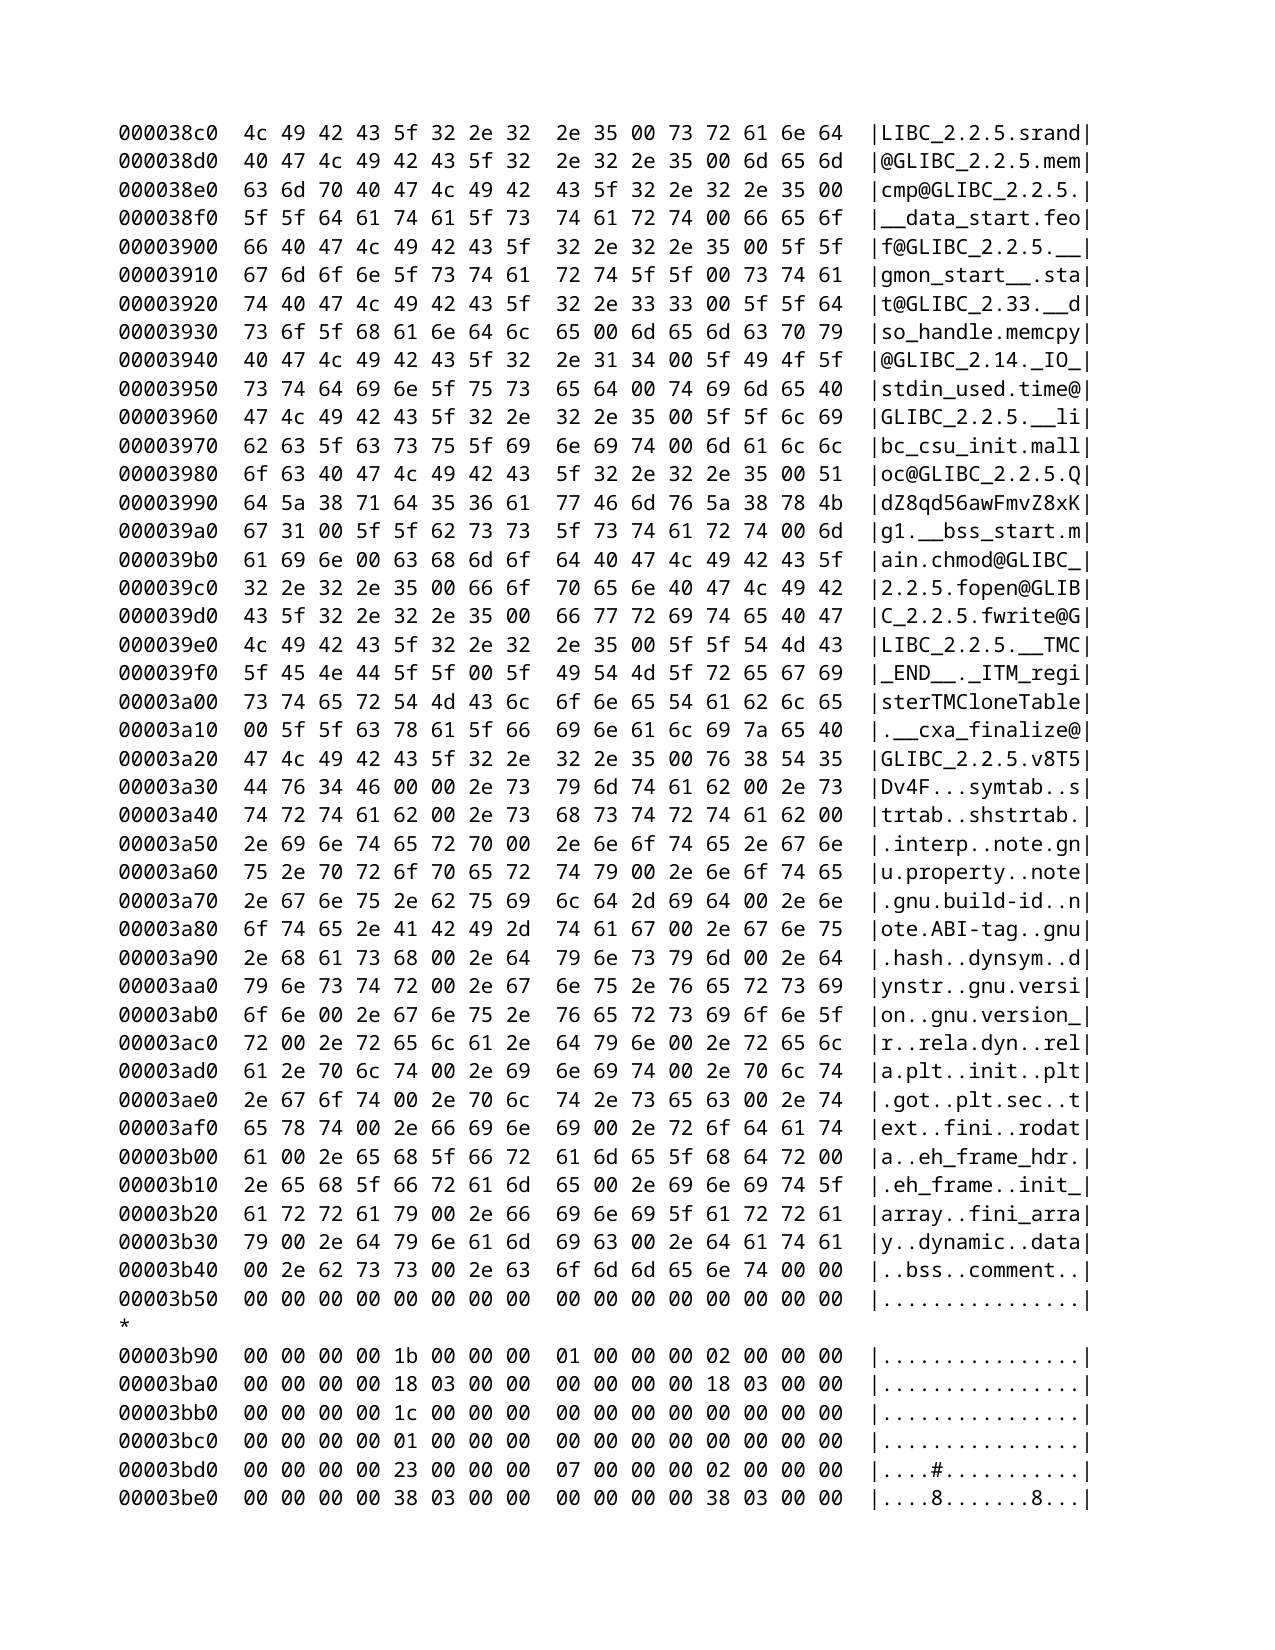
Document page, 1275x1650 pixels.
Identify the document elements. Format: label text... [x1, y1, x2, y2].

text 00003bb0 00 00 00 00 1c 00 00 00 00 00 00 00 00 00 00 00 |................| [118, 1398, 1157, 1426]
text 00003900 66 40 47 4c 49 42 43 5f 32 2e 32 2e 35 00 5f 5f |f@GLIBC_2.2.5.__| [118, 232, 1157, 260]
text 00003a50 2e 69 6e 74 65 72 70 00 2e 6e 6f 74 65 2e 67 6e |.interp..note.gn| [118, 829, 1157, 857]
text 00003a80 6f 74 65 2e 41 42 49 2d 74 61 67 00 2e 67 6e 75 |ote.ABI-tag..gnu| [118, 914, 1157, 943]
text 000038d0 40 47 4c 49 42 43 5f 32 2e 32 2e 35 00 6d 65 6d |@GLIBC_2.2.5.mem| [118, 147, 1157, 175]
text 00003af0 65 78 74 00 2e 66 69 6e 69 00 2e 72 6f 64 61 74 |ext..fini..rodat| [118, 1113, 1157, 1142]
text 00003b00 61 00 2e 65 68 5f 66 72 61 6d 65 5f 68 64 72 00 |a..eh_frame_hdr.| [118, 1142, 1157, 1170]
text 000039f0 5f 45 4e 44 5f 5f 00 5f 49 54 4d 5f 72 65 67 69 |_END__._ITM_regi| [118, 658, 1157, 687]
text 00003980 6f 63 40 47 4c 49 42 43 5f 32 2e 32 2e 35 00 51 |oc@GLIBC_2.2.5.Q| [118, 459, 1157, 488]
text 00003a30 44 76 34 46 00 00 2e 73 79 6d 74 61 62 00 2e 73 |Dv4F...symtab..s| [118, 772, 1157, 801]
text 000038f0 5f 5f 64 61 74 61 5f 73 74 61 72 74 00 66 65 6f |__data_start.feo| [118, 203, 1157, 232]
text 00003b50 00 00 00 00 00 00 00 00 00 00 00 00 00 00 00 00 |................| [118, 1284, 1157, 1312]
text 00003b30 79 00 2e 64 79 6e 61 6d 69 63 00 2e 64 61 74 61 |y..dynamic..data| [118, 1227, 1157, 1256]
text 00003bd0 00 00 00 00 23 00 00 00 07 00 00 00 02 00 00 00 |....#...........| [118, 1455, 1157, 1483]
text 00003ae0 2e 67 6f 74 00 2e 70 6c 74 2e 73 65 63 00 2e 74 |.got..plt.sec..t| [118, 1085, 1157, 1113]
text 00003ba0 00 00 00 00 18 03 00 00 00 00 00 00 18 03 00 00 |................| [118, 1369, 1157, 1398]
text 00003990 64 5a 38 71 64 35 36 61 77 46 6d 76 5a 38 78 4b |dZ8qd56awFmvZ8xK| [118, 488, 1157, 516]
text 00003940 40 47 4c 49 42 43 5f 32 2e 31 34 00 5f 49 4f 5f |@GLIBC_2.14._IO_| [118, 346, 1157, 374]
text 00003950 73 74 64 69 6e 5f 75 73 65 64 00 74 69 6d 65 40 |stdin_used.time@| [118, 374, 1157, 402]
text 00003ad0 61 2e 70 6c 74 00 2e 69 6e 69 74 00 2e 70 6c 74 |a.plt..init..plt| [118, 1057, 1157, 1085]
text 000039a0 67 31 00 5f 5f 62 73 73 5f 73 74 61 72 74 00 6d |g1.__bss_start.m| [118, 516, 1157, 545]
text 00003960 47 4c 49 42 43 5f 32 2e 32 2e 35 00 5f 5f 6c 69 |GLIBC_2.2.5.__li| [118, 402, 1157, 431]
text 00003920 74 40 47 4c 49 42 43 5f 32 2e 33 33 00 5f 5f 64 |t@GLIBC_2.33.__d| [118, 289, 1157, 317]
text 000039d0 43 5f 32 2e 32 2e 35 00 66 77 72 69 74 65 40 47 |C_2.2.5.fwrite@G| [118, 602, 1157, 630]
text 00003a20 47 4c 49 42 43 5f 32 2e 32 2e 35 00 76 38 54 35 |GLIBC_2.2.5.v8T5| [118, 744, 1157, 772]
text 00003910 67 6d 6f 6e 5f 73 74 61 72 74 5f 5f 00 73 74 61 |gmon_start__.sta| [118, 260, 1157, 289]
text 00003be0 00 00 00 00 38 03 00 00 00 00 00 00 38 03 00 00 |....8.......8...| [118, 1483, 1157, 1512]
text 000038e0 63 6d 70 40 47 4c 49 42 43 5f 32 2e 32 2e 35 00 |cmp@GLIBC_2.2.5.| [118, 175, 1157, 203]
text 00003ac0 72 00 2e 72 65 6c 61 2e 64 79 6e 00 2e 72 65 6c |r..rela.dyn..rel| [118, 1028, 1157, 1057]
text 00003bc0 00 00 00 00 01 00 00 00 00 00 00 00 00 00 00 00 |................| [118, 1426, 1157, 1455]
text 00003a60 75 2e 70 72 6f 70 65 72 74 79 00 2e 6e 6f 74 65 |u.property..note| [118, 857, 1157, 886]
text 00003970 62 63 5f 63 73 75 5f 69 6e 69 74 00 6d 61 6c 6c |bc_csu_init.mall| [118, 431, 1157, 459]
text 00003b20 61 72 72 61 79 00 2e 66 69 6e 69 5f 61 72 72 61 |array..fini_arra| [118, 1199, 1157, 1227]
text 00003aa0 79 6e 73 74 72 00 2e 67 6e 75 2e 76 65 72 73 69 |ynstr..gnu.versi| [118, 971, 1157, 1000]
text 00003a40 74 72 74 61 62 00 2e 73 68 73 74 72 74 61 62 00 |trtab..shstrtab.| [118, 801, 1157, 829]
text 00003a10 00 5f 5f 63 78 61 5f 66 69 6e 61 6c 69 7a 65 40 |.__cxa_finalize@| [118, 715, 1157, 744]
text 000039c0 32 2e 32 2e 35 00 66 6f 70 65 6e 40 47 4c 49 42 |2.2.5.fopen@GLIB| [118, 573, 1157, 602]
text 00003b40 00 2e 62 73 73 00 2e 63 6f 6d 6d 65 6e 74 00 00 |..bss..comment..| [118, 1256, 1157, 1284]
text 000039b0 61 69 6e 00 63 68 6d 6f 64 40 47 4c 49 42 43 5f |ain.chmod@GLIBC_| [118, 545, 1157, 573]
text 000038c0 4c 49 42 43 5f 32 2e 32 2e 35 00 73 72 61 6e 64 |LIBC_2.2.5.srand| [118, 118, 1157, 147]
text 00003930 73 6f 5f 68 61 6e 64 6c 65 00 6d 65 6d 63 70 79 |so_handle.memcpy| [118, 317, 1157, 346]
text 00003a90 2e 68 61 73 68 00 2e 64 79 6e 73 79 6d 00 2e 64 |.hash..dynsym..d| [118, 943, 1157, 971]
text * [118, 1312, 1157, 1341]
text 000039e0 4c 49 42 43 5f 32 2e 32 2e 35 00 5f 5f 54 4d 43 |LIBC_2.2.5.__TMC| [118, 630, 1157, 658]
text 00003ab0 6f 6e 00 2e 67 6e 75 2e 76 65 72 73 69 6f 6e 5f |on..gnu.version_| [118, 1000, 1157, 1028]
text 00003b10 2e 65 68 5f 66 72 61 6d 65 00 2e 69 6e 69 74 5f |.eh_frame..init_| [118, 1170, 1157, 1199]
text 00003a70 2e 67 6e 75 2e 62 75 69 6c 64 2d 69 64 00 2e 6e |.gnu.build-id..n| [118, 886, 1157, 914]
text 00003a00 73 74 65 72 54 4d 43 6c 6f 6e 65 54 61 62 6c 65 |sterTMCloneTable| [118, 687, 1157, 715]
text 00003b90 00 00 00 00 1b 00 00 00 01 00 00 00 02 00 00 00 |................| [118, 1341, 1157, 1369]
